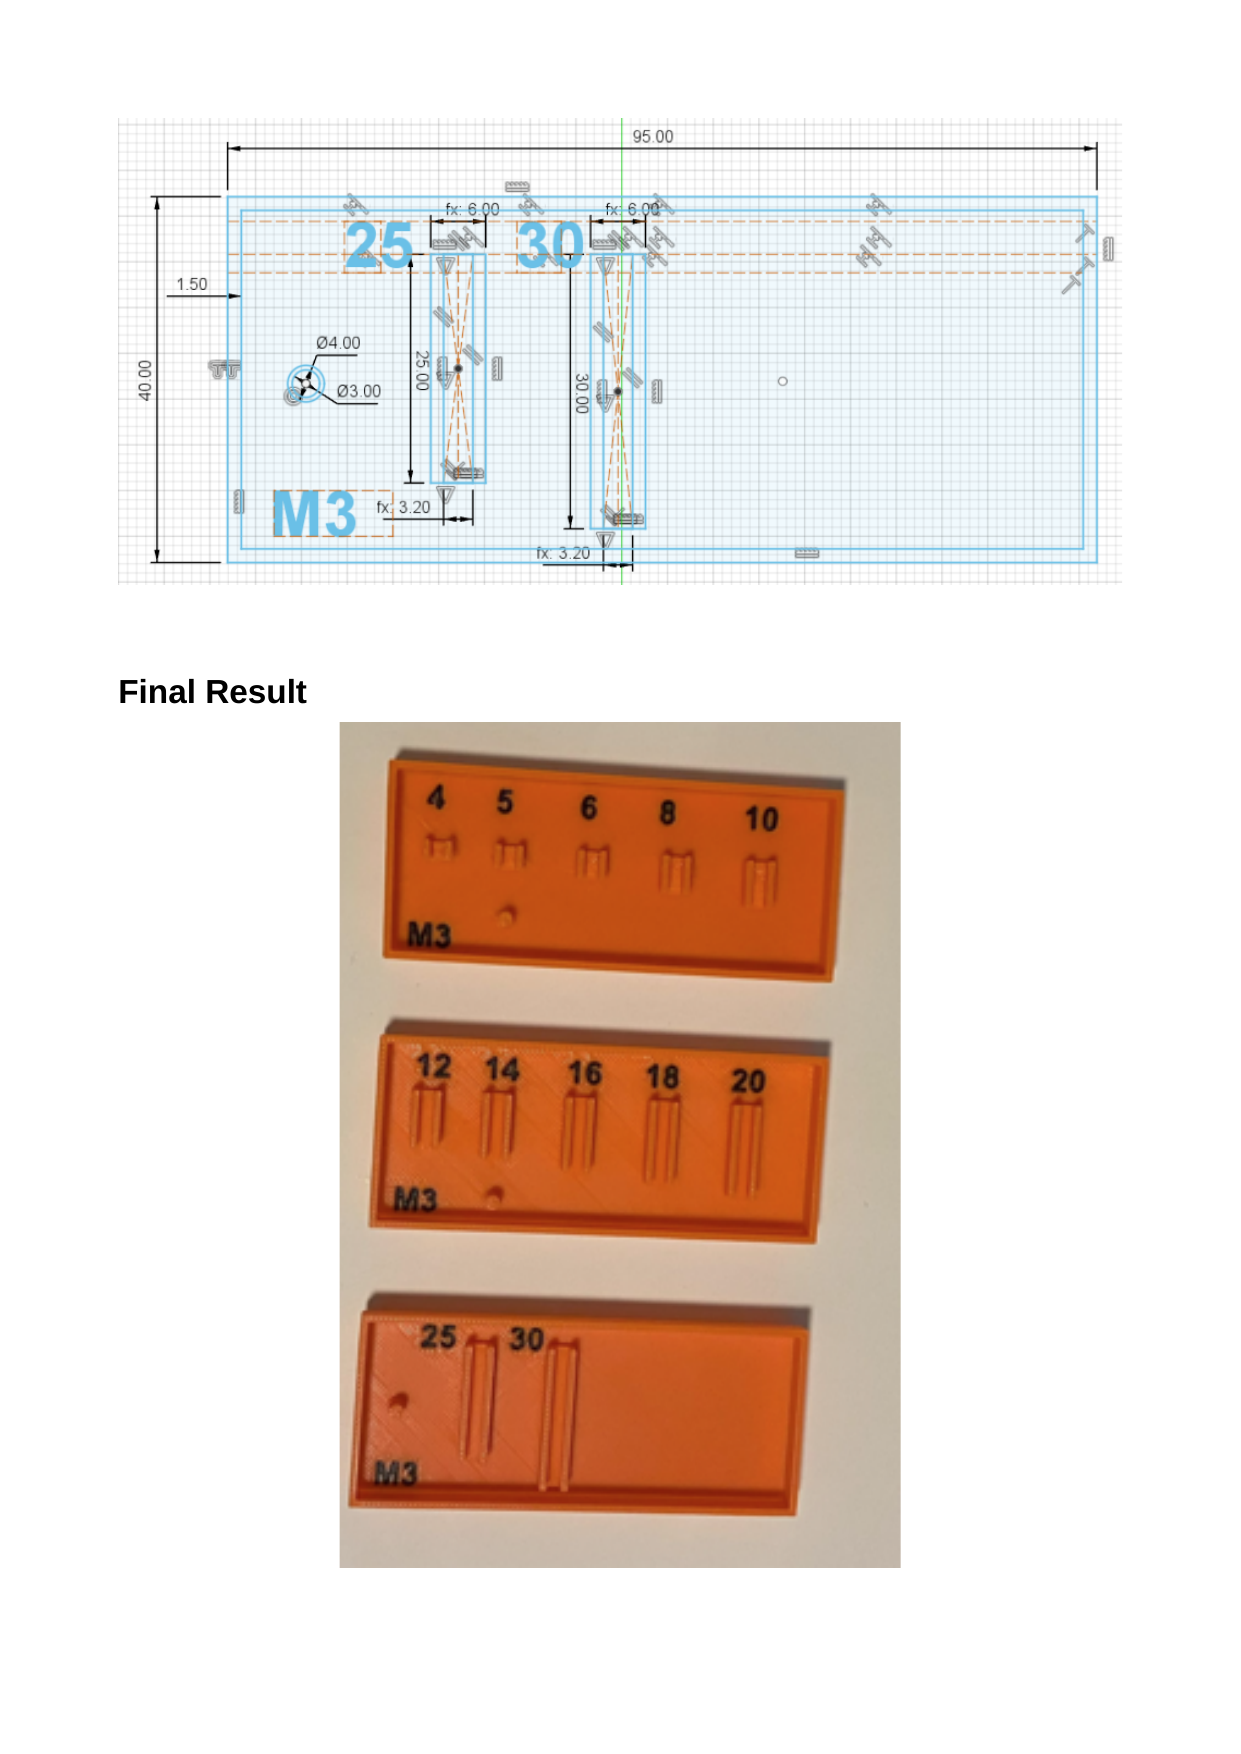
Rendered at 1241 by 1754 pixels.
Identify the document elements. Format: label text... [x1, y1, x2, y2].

picture [339, 722, 901, 1568]
picture [118, 118, 1123, 585]
subtitle Final Result [118, 672, 1122, 710]
